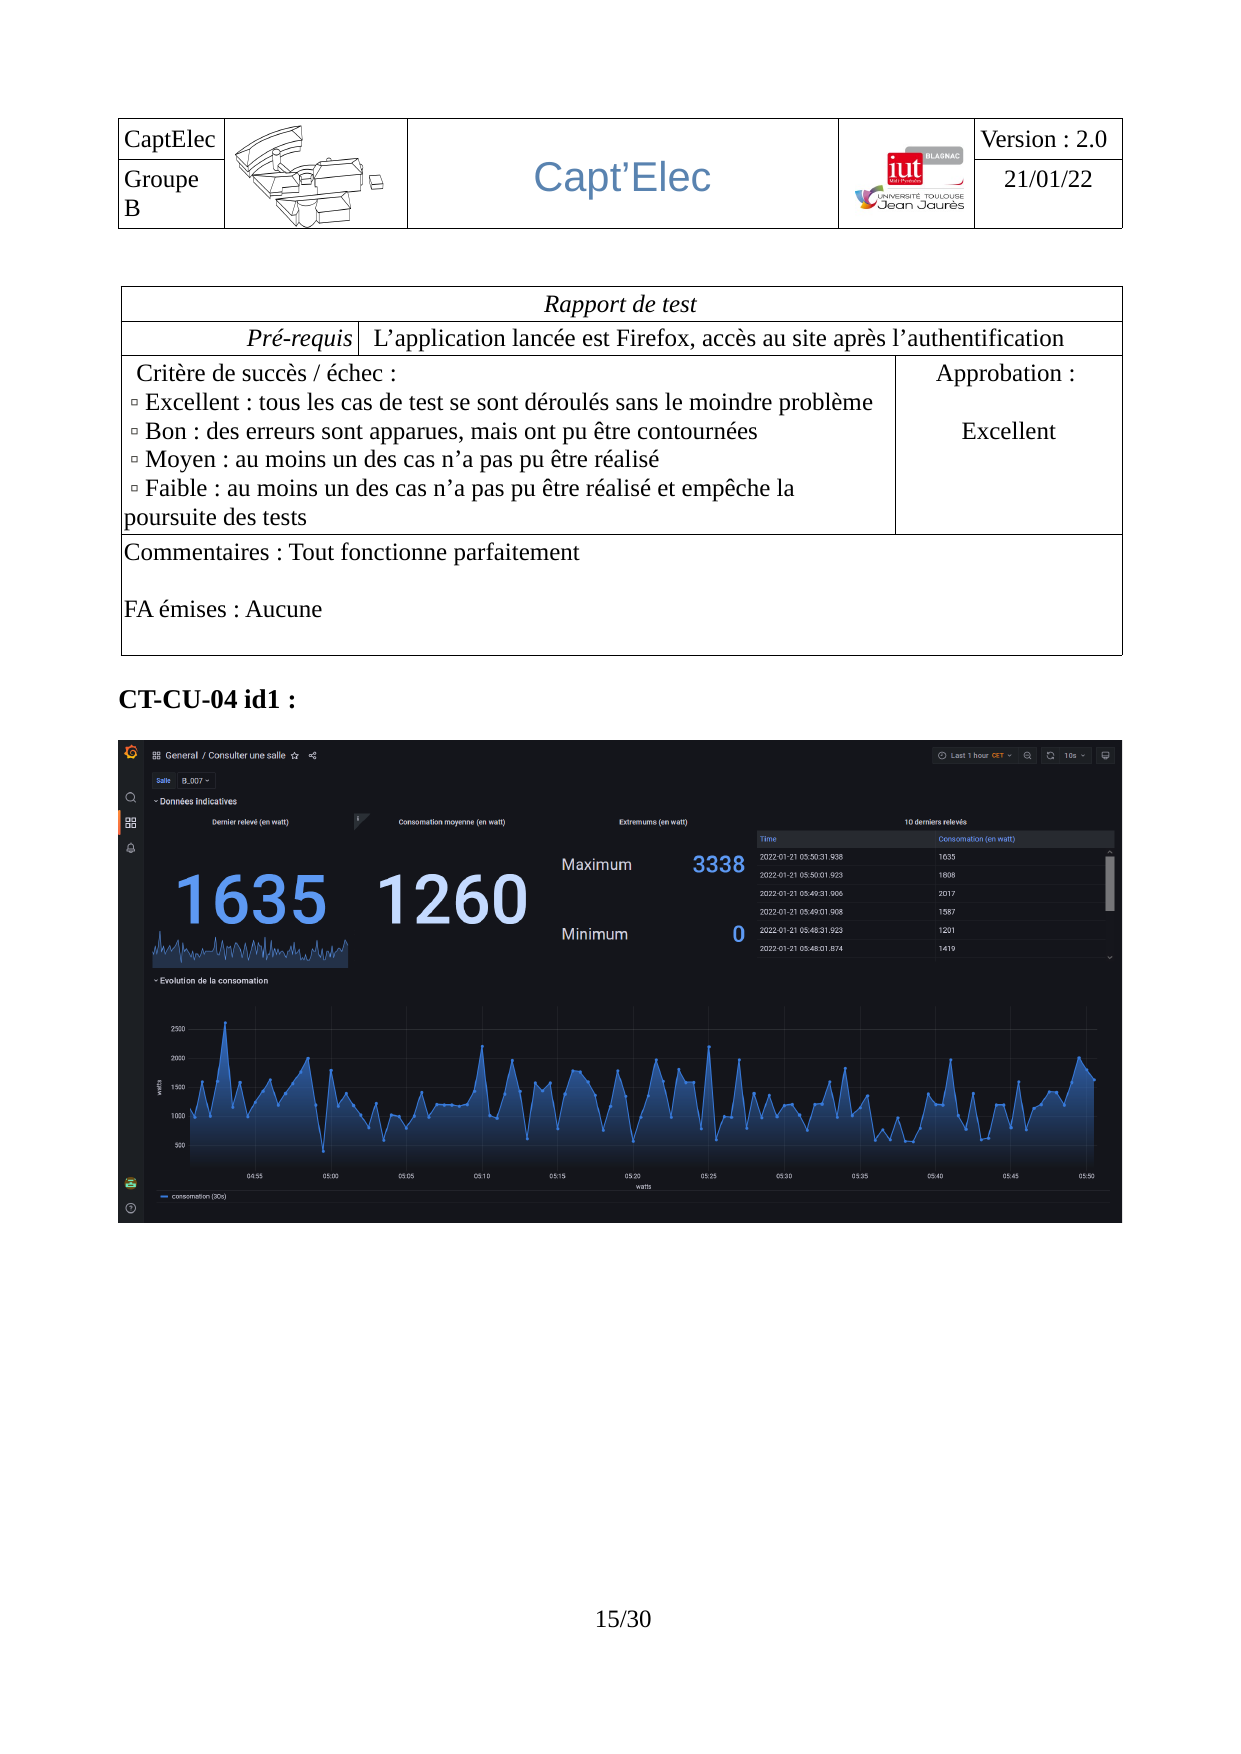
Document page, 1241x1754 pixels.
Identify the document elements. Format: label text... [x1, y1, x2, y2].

table_cell Pré-requis [122, 322, 358, 355]
picture [230, 120, 389, 234]
text CT-CU-04 id1 : [118, 683, 1122, 714]
table_header Rapport de test [122, 287, 1122, 321]
picture [855, 128, 964, 228]
table_cell Approbation : Excellent [896, 356, 1122, 534]
picture [118, 740, 1123, 1223]
table_cell Commentaires : Tout fonctionne parfaitement FA émises : Aucune [122, 535, 1122, 654]
table_cell L’application lancée est Firefox, accès au site après l’authentification [359, 322, 1122, 355]
table_cell Critère de succès / échec : ▫ Excellent : tous les cas de test se sont déroulés sans le moindre problème ▫ Bon : des erreurs sont apparues, mais ont pu être contournées ▫ Moyen : au moins un des cas n’a pas pu être réalisé ▫ Faible : au moins un des cas n’a pas pu être réalisé et empêche la poursuite des tests [122, 356, 895, 534]
